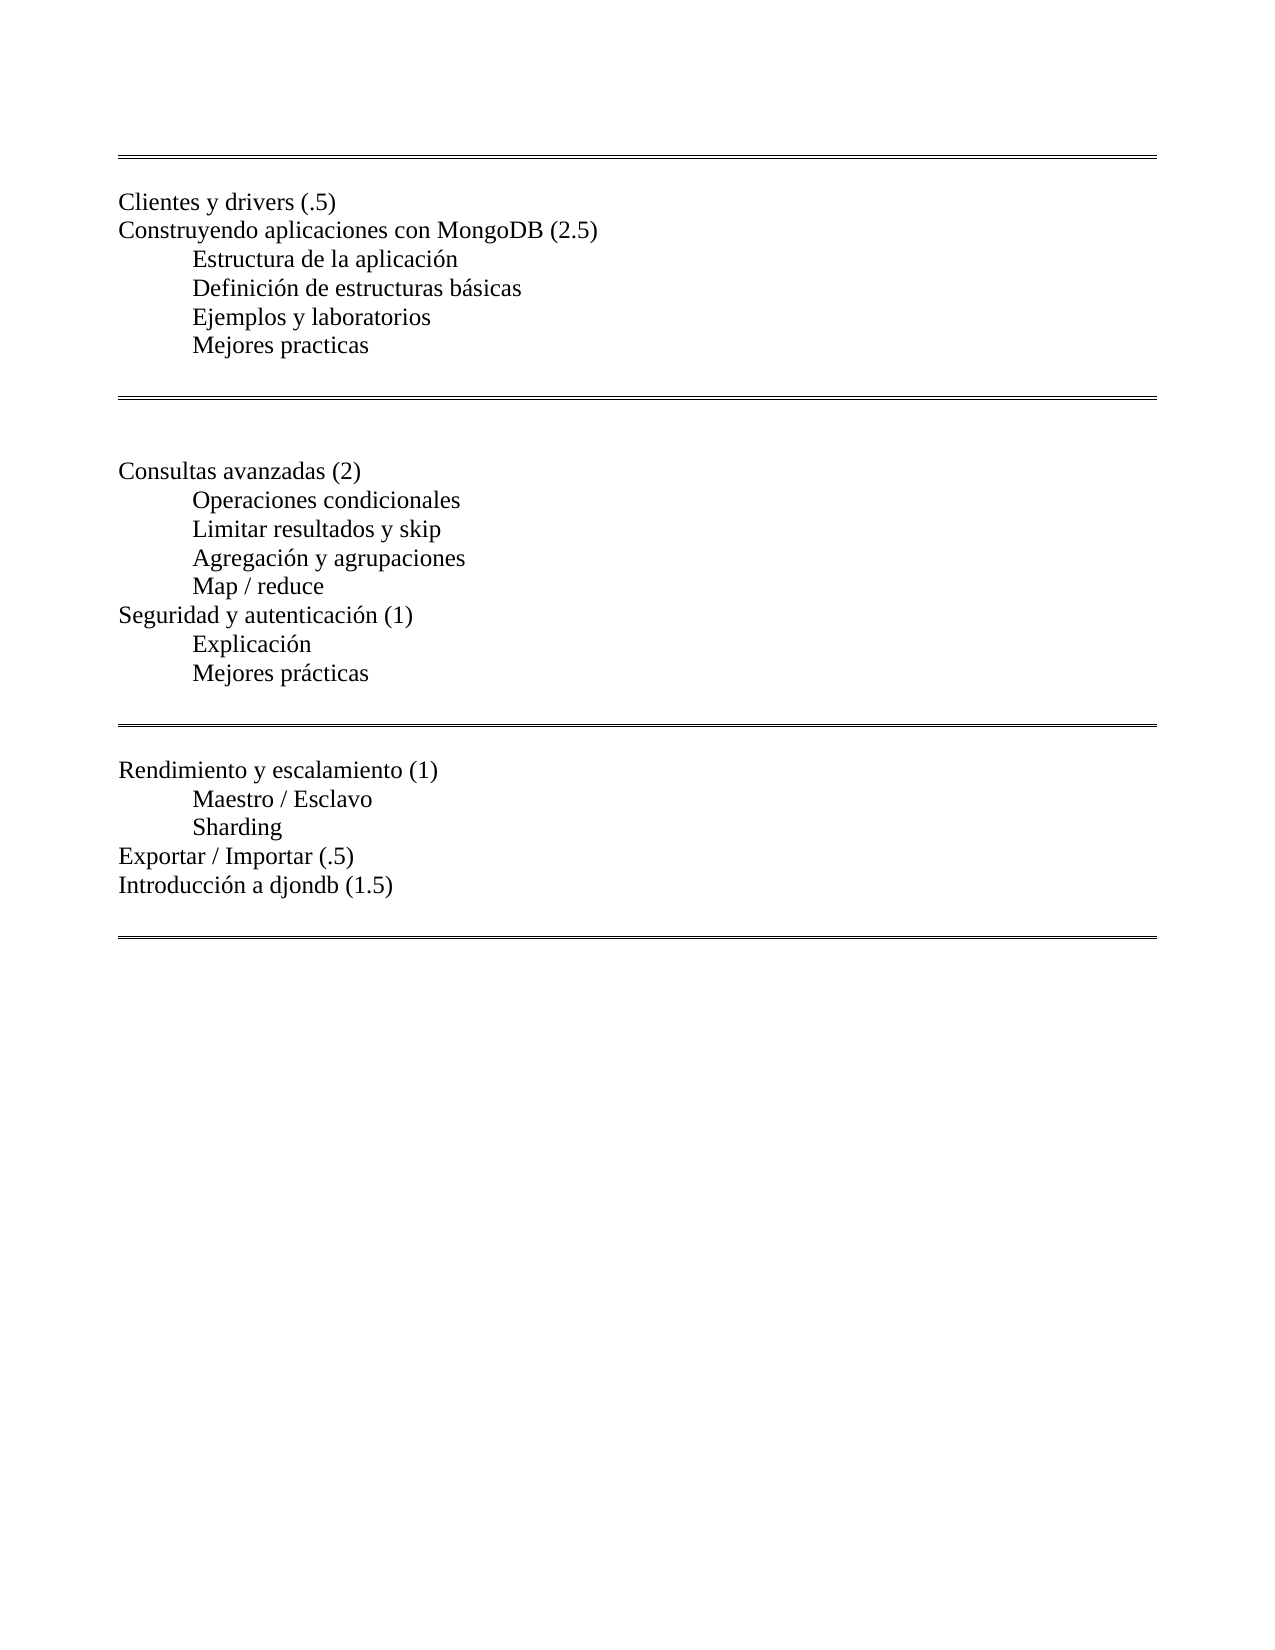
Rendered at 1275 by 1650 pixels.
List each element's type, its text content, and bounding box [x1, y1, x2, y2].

text Maestro / Esclavo [192, 784, 1157, 812]
text Agregación y agrupaciones [192, 543, 1157, 571]
text Mejores practicas [192, 330, 1157, 359]
text Mejores prácticas [192, 658, 1157, 686]
text Clientes y drivers (.5) [118, 187, 1157, 215]
text Definición de estructuras básicas [192, 273, 1157, 302]
text Sharding [192, 812, 1157, 841]
text Estructura de la aplicación [192, 244, 1157, 273]
text Seguridad y autenticación (1) [118, 600, 1157, 629]
text Operaciones condicionales [192, 485, 1157, 514]
text Consultas avanzadas (2) [118, 456, 1157, 485]
text Limitar resultados y skip [192, 514, 1157, 543]
text Exportar / Importar (.5) [118, 841, 1157, 870]
text Construyendo aplicaciones con MongoDB (2.5) [118, 215, 1157, 244]
text Rendimiento y escalamiento (1) [118, 755, 1157, 784]
text Introducción a djondb (1.5) [118, 870, 1157, 899]
text Ejemplos y laboratorios [192, 302, 1157, 330]
text Map / reduce [192, 571, 1157, 600]
text Explicación [192, 629, 1157, 658]
